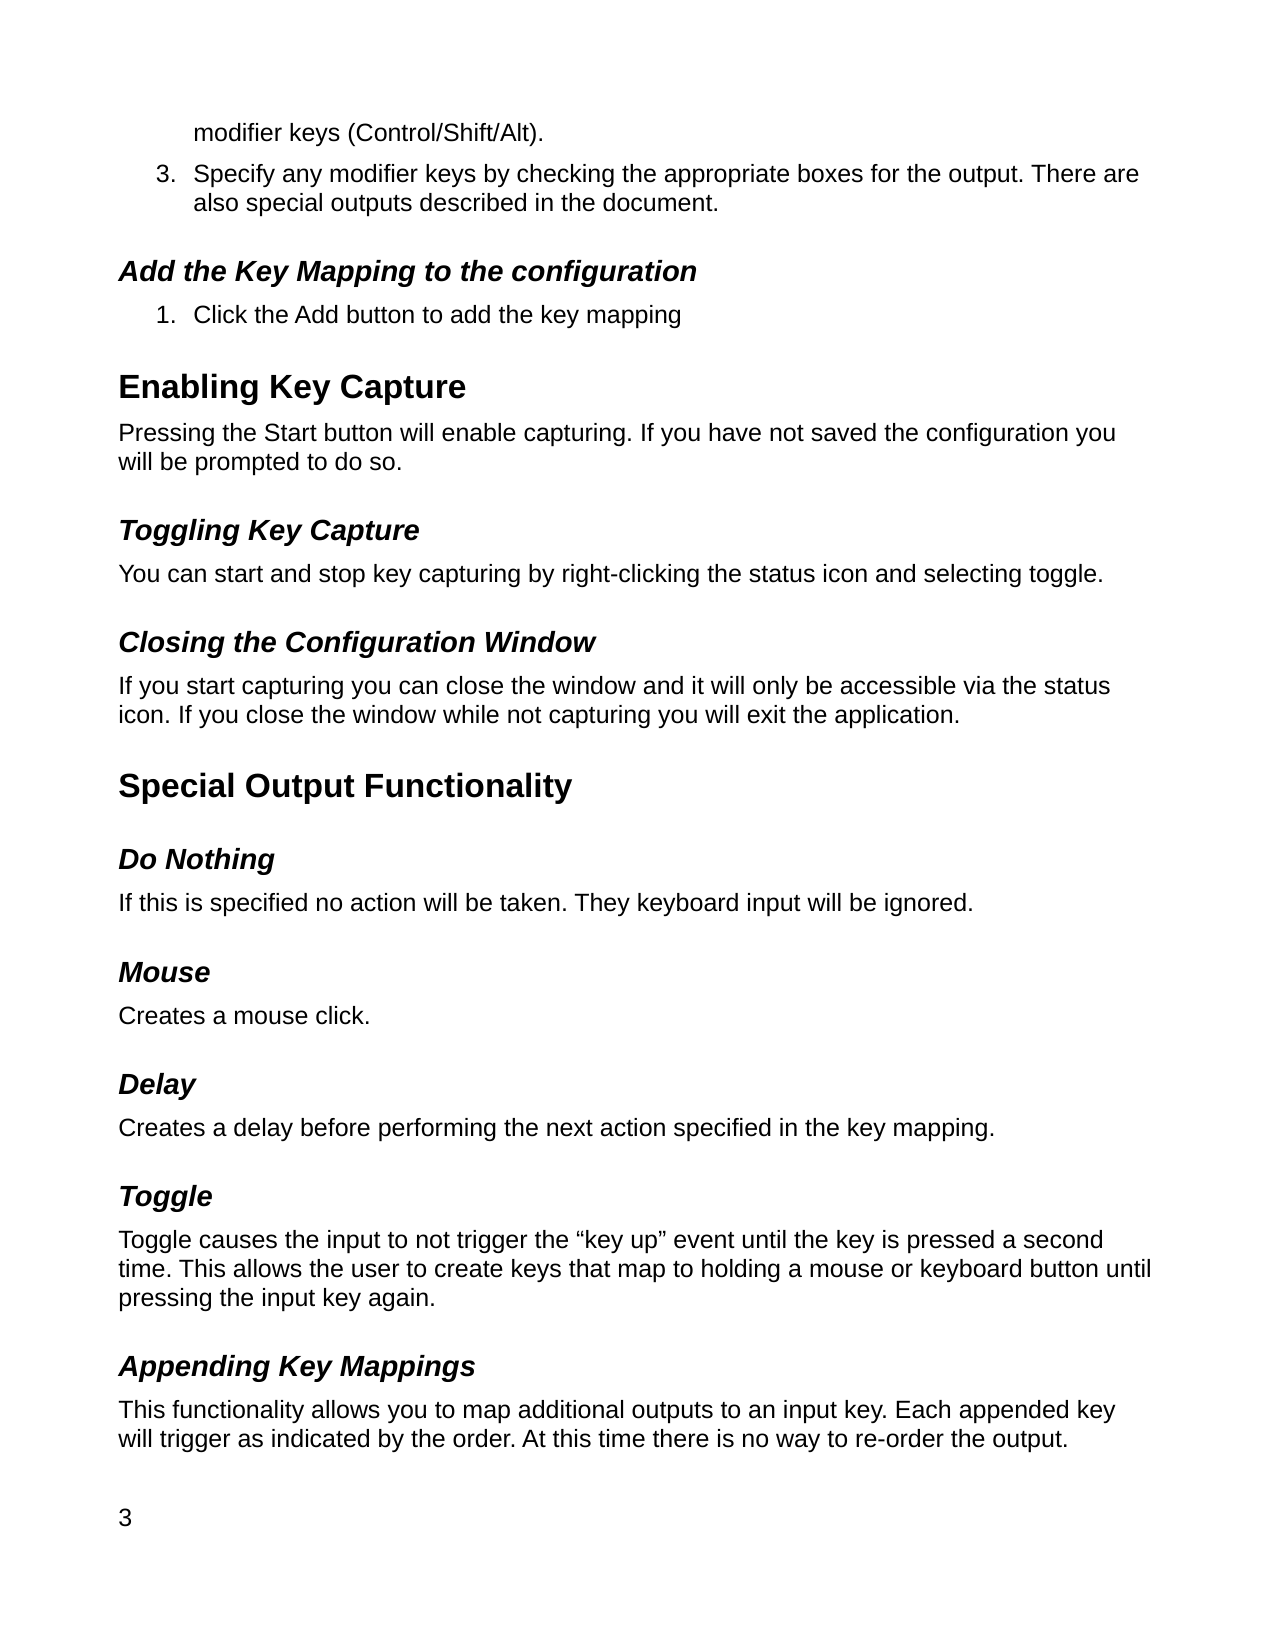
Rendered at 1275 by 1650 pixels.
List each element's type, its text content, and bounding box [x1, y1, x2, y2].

subtitle Toggle [118, 1179, 1157, 1213]
text This functionality allows you to map additional outputs to an input key. Each appended key will trigger as indicated by the order. At this time there is no way to re-order the output. [118, 1395, 1157, 1452]
list Specify any modifier keys by checking the appropriate boxes for the output. There are also special outputs described in the document. [156, 159, 1157, 217]
subtitle Do Nothing [118, 842, 1157, 876]
text Pressing the Start button will enable capturing. If you have not saved the configuration you will be prompted to do so. [118, 418, 1157, 475]
list modifier keys (Control/Shift/Alt). [156, 118, 1157, 147]
text You can start and stop key capturing by right-clicking the status icon and selecting toggle. [118, 559, 1157, 588]
text If you start capturing you can close the window and it will only be accessible via the status icon. If you close the window while not capturing you will exit the application. [118, 671, 1157, 729]
subtitle Mouse [118, 954, 1157, 988]
subtitle Special Output Functionality [118, 766, 1157, 805]
text If this is specified no action will be taken. They keyboard input will be ignored. [118, 888, 1157, 917]
subtitle Closing the Configuration Window [118, 625, 1157, 659]
subtitle Enabling Key Capture [118, 367, 1157, 405]
text Creates a delay before performing the next action specified in the key mapping. [118, 1113, 1157, 1142]
list Click the Add button to add the key mapping [156, 300, 1157, 329]
text Toggle causes the input to not trigger the “key up” event until the key is pressed a second time. This allows the user to create keys that map to holding a mouse or keyboard button until pressing the input key again. [118, 1225, 1157, 1311]
subtitle Add the Key Mapping to the configuration [118, 254, 1157, 288]
subtitle Toggling Key Capture [118, 513, 1157, 546]
subtitle Delay [118, 1067, 1157, 1100]
text Creates a mouse click. [118, 1001, 1157, 1029]
subtitle Appending Key Mappings [118, 1349, 1157, 1382]
